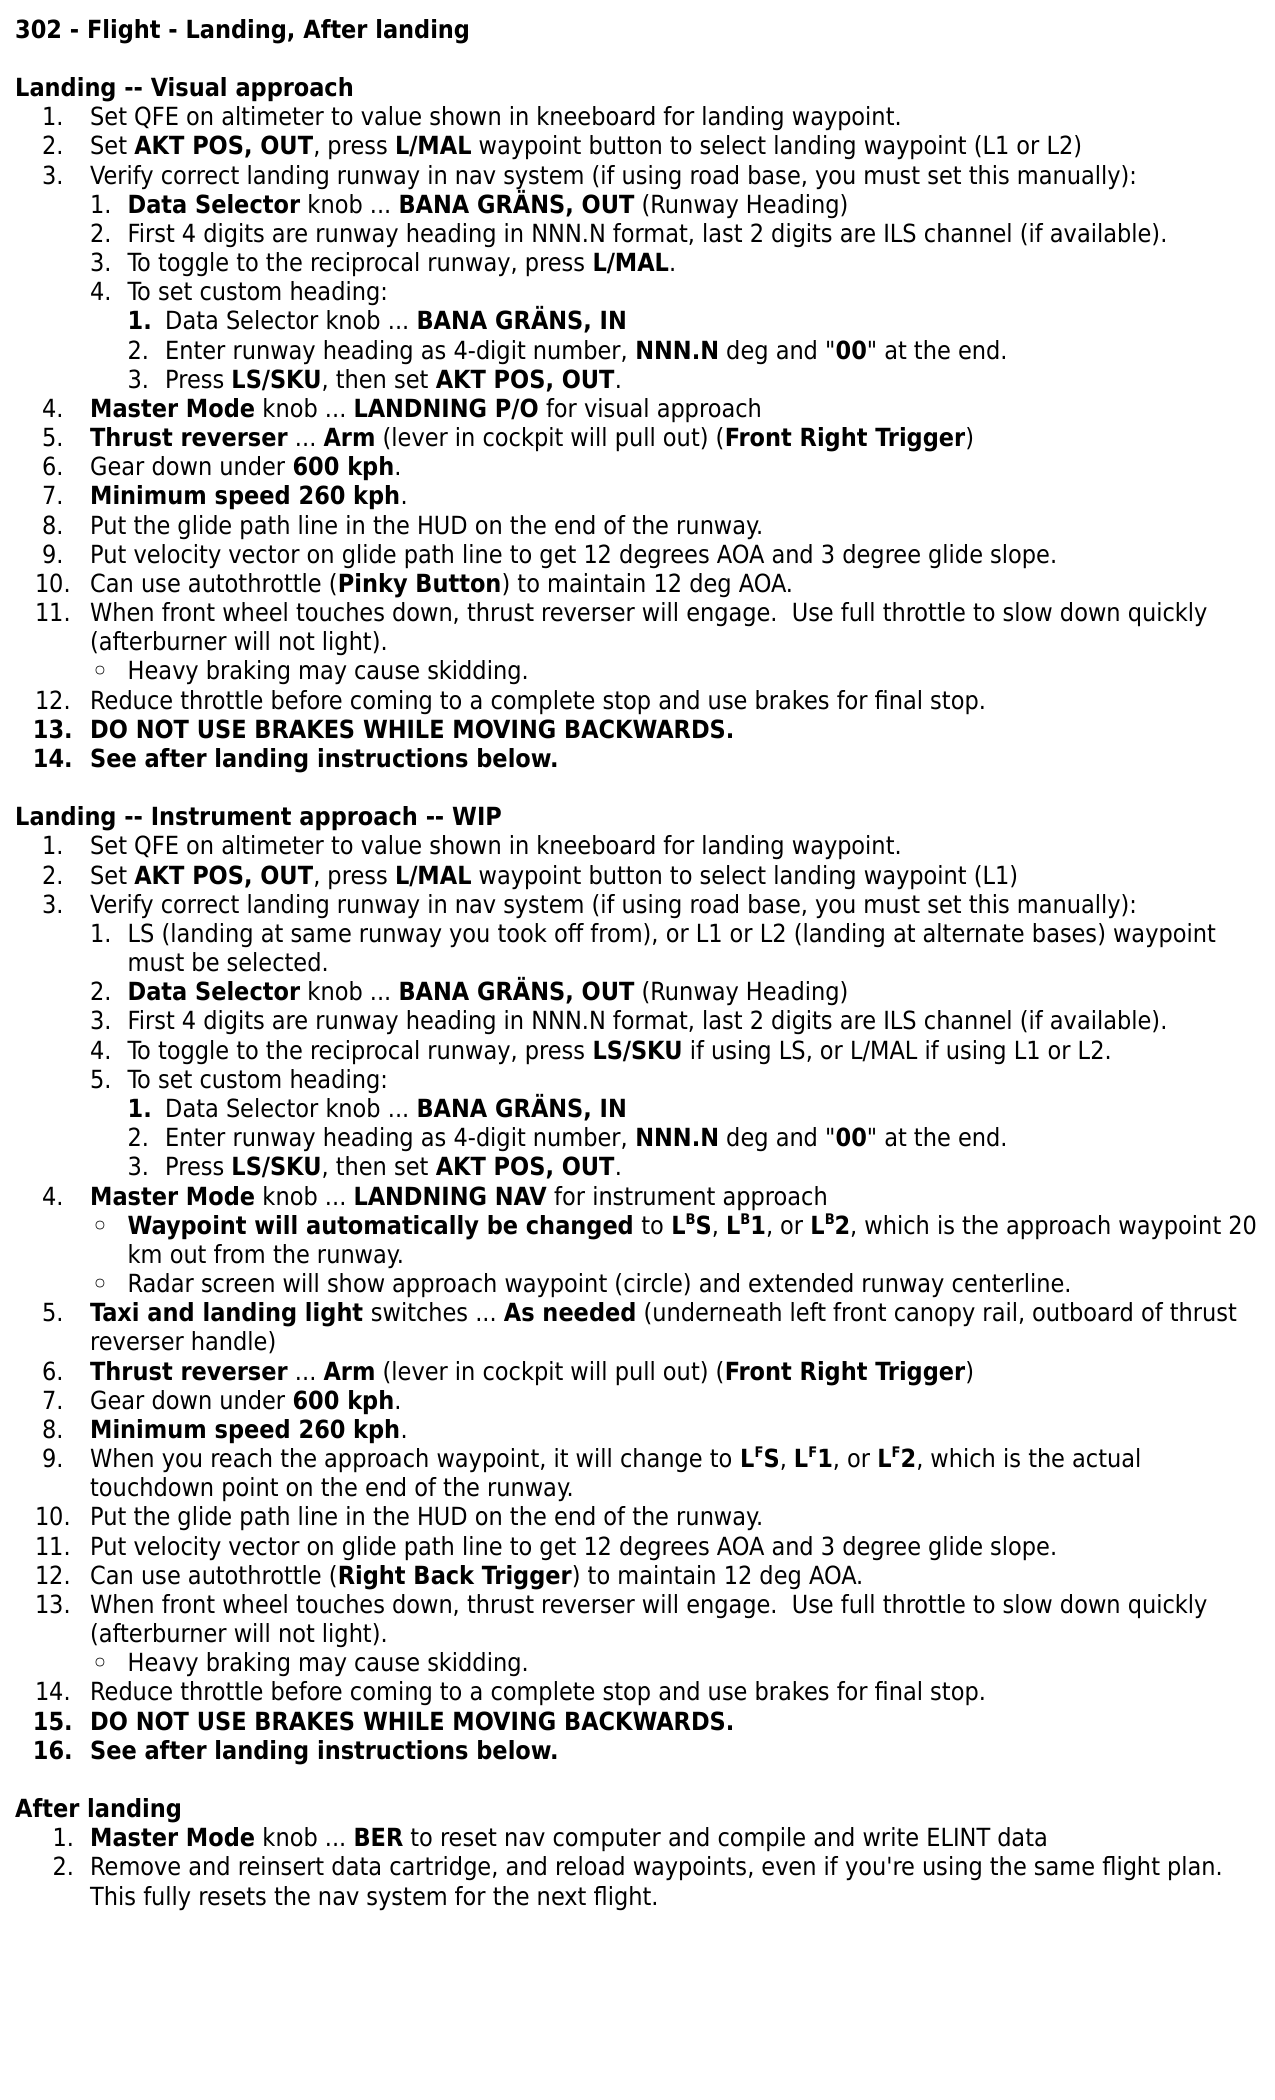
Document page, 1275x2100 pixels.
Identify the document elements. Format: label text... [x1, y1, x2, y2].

list DO NOT USE BRAKES WHILE MOVING BACKWARDS. [52, 715, 1260, 744]
list See after landing instructions below. [52, 744, 1260, 773]
list Put the glide path line in the HUD on the end of the runway. [52, 511, 1260, 540]
list Press LS/SKU, then set AKT POS, OUT. [127, 1152, 1260, 1182]
list Verify correct landing runway in nav system (if using road base, you must set this manually): [52, 161, 1260, 190]
list Can use autothrottle (Right Back Trigger) to maintain 12 deg AOA. [52, 1561, 1260, 1590]
list Waypoint will automatically be changed to LBS, LB1, or LB2, which is the approach waypoint 20 km out from the runway. [90, 1211, 1260, 1269]
list First 4 digits are runway heading in NNN.N format, last 2 digits are ILS channel (if available). [90, 219, 1260, 248]
list Data Selector knob ... BANA GRÄNS, IN [127, 307, 1260, 336]
list Gear down under 600 kph. [52, 452, 1260, 482]
text Landing -- Visual approach [15, 73, 1260, 102]
list When front wheel touches down, thrust reverser will engage. Use full throttle to slow down quickly (afterburner will not light). [52, 598, 1260, 657]
text 302 - Flight - Landing, After landing [15, 15, 1260, 44]
list Set AKT POS, OUT, press L/MAL waypoint button to select landing waypoint (L1 or L2) [52, 132, 1260, 161]
list To toggle to the reciprocal runway, press LS/SKU if using LS, or L/MAL if using L1 or L2. [90, 1036, 1260, 1065]
list Data Selector knob ... BANA GRÄNS, IN [127, 1094, 1260, 1123]
list Heavy braking may cause skidding. [90, 657, 1260, 686]
list Radar screen will show approach waypoint (circle) and extended runway centerline. [90, 1269, 1260, 1298]
list Put velocity vector on glide path line to get 12 degrees AOA and 3 degree glide slope. [52, 540, 1260, 569]
list Master Mode knob ... LANDNING NAV for instrument approach [52, 1182, 1260, 1211]
list Set QFE on altimeter to value shown in kneeboard for landing waypoint. [52, 102, 1260, 132]
list Taxi and landing light switches ... As needed (underneath left front canopy rail, outboard of thrust reverser handle) [52, 1298, 1260, 1357]
list Press LS/SKU, then set AKT POS, OUT. [127, 365, 1260, 394]
list Data Selector knob ... BANA GRÄNS, OUT (Runway Heading) [90, 190, 1260, 219]
list Heavy braking may cause skidding. [90, 1648, 1260, 1677]
list To set custom heading: [90, 1065, 1260, 1094]
list Minimum speed 260 kph. [52, 1415, 1260, 1444]
list See after landing instructions below. [52, 1736, 1260, 1765]
list To toggle to the reciprocal runway, press L/MAL. [90, 248, 1260, 277]
list When front wheel touches down, thrust reverser will engage. Use full throttle to slow down quickly (afterburner will not light). [52, 1590, 1260, 1648]
list Reduce throttle before coming to a complete stop and use brakes for final stop. [52, 1677, 1260, 1707]
list Data Selector knob ... BANA GRÄNS, OUT (Runway Heading) [90, 977, 1260, 1007]
text Landing -- Instrument approach -- WIP [15, 802, 1260, 832]
list Put velocity vector on glide path line to get 12 degrees AOA and 3 degree glide slope. [52, 1532, 1260, 1561]
text After landing [15, 1794, 1260, 1823]
list Verify correct landing runway in nav system (if using road base, you must set this manually): [52, 890, 1260, 919]
list When you reach the approach waypoint, it will change to LFS, LF1, or LF2, which is the actual touchdown point on the end of the runway. [52, 1444, 1260, 1502]
list Gear down under 600 kph. [52, 1386, 1260, 1415]
list To set custom heading: [90, 277, 1260, 307]
list DO NOT USE BRAKES WHILE MOVING BACKWARDS. [52, 1707, 1260, 1736]
list Minimum speed 260 kph. [52, 482, 1260, 511]
list LS (landing at same runway you took off from), or L1 or L2 (landing at alternate bases) waypoint must be selected. [90, 919, 1260, 977]
list Put the glide path line in the HUD on the end of the runway. [52, 1502, 1260, 1532]
list Enter runway heading as 4-digit number, NNN.N deg and "00" at the end. [127, 336, 1260, 365]
list Remove and reinsert data cartridge, and reload waypoints, even if you're using the same flight plan. This fully resets the nav system for the next flight. [52, 1852, 1260, 1911]
list Master Mode knob ... LANDNING P/O for visual approach [52, 394, 1260, 423]
list Thrust reverser ... Arm (lever in cockpit will pull out) (Front Right Trigger) [52, 423, 1260, 452]
list Enter runway heading as 4-digit number, NNN.N deg and "00" at the end. [127, 1123, 1260, 1152]
list Set QFE on altimeter to value shown in kneeboard for landing waypoint. [52, 832, 1260, 861]
list First 4 digits are runway heading in NNN.N format, last 2 digits are ILS channel (if available). [90, 1007, 1260, 1036]
list Can use autothrottle (Pinky Button) to maintain 12 deg AOA. [52, 569, 1260, 598]
list Reduce throttle before coming to a complete stop and use brakes for final stop. [52, 686, 1260, 715]
list Thrust reverser ... Arm (lever in cockpit will pull out) (Front Right Trigger) [52, 1357, 1260, 1386]
list Master Mode knob ... BER to reset nav computer and compile and write ELINT data [52, 1823, 1260, 1852]
list Set AKT POS, OUT, press L/MAL waypoint button to select landing waypoint (L1) [52, 861, 1260, 890]
